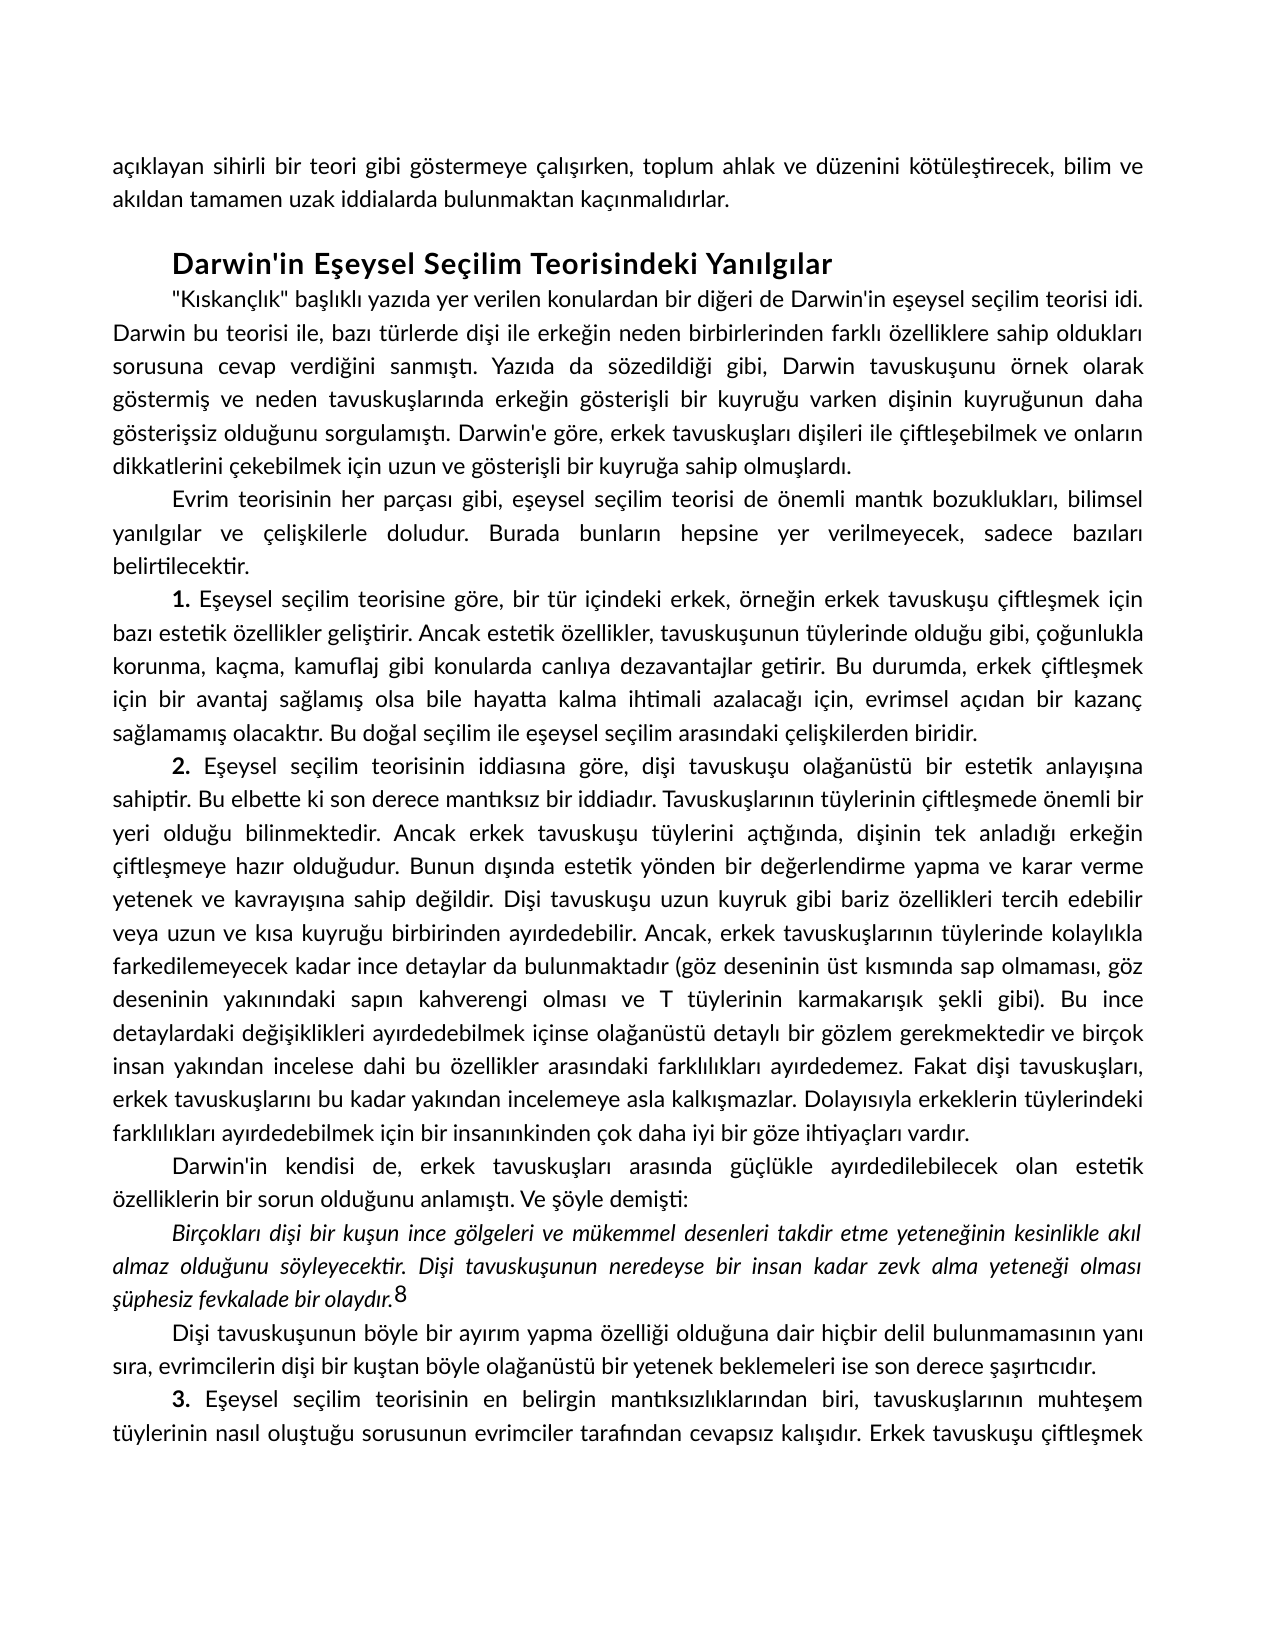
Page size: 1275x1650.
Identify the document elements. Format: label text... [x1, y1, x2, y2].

text 1. Eşeysel seçilim teorisine göre, bir tür içindeki erkek, örneğin erkek tavuskuşu çiftleşmek için bazı estetik özellikler geliştirir. Ancak estetik özellikler, tavuskuşunun tüylerinde olduğu gibi, çoğunlukla korunma, kaçma, kamuflaj gibi konularda canlıya dezavantajlar getirir. Bu durumda, erkek çiftleşmek için bir avantaj sağlamış olsa bile hayatta kalma ihtimali azalacağı için, evrimsel açıdan bir kazanç sağlamamış olacaktır. Bu doğal seçilim ile eşeysel seçilim arasındaki çelişkilerden biridir. [112, 581, 1145, 748]
text 2. Eşeysel seçilim teorisinin iddiasına göre, dişi tavuskuşu olağanüstü bir estetik anlayışına sahiptir. Bu elbette ki son derece mantıksız bir iddiadır. Tavuskuşlarının tüylerinin çiftleşmede önemli bir yeri olduğu bilinmektedir. Ancak erkek tavuskuşu tüylerini açtığında, dişinin tek anladığı erkeğin çiftleşmeye hazır olduğudur. Bunun dışında estetik yönden bir değerlendirme yapma ve karar verme yetenek ve kavrayışına sahip değildir. Dişi tavuskuşu uzun kuyruk gibi bariz özellikleri tercih edebilir veya uzun ve kısa kuyruğu birbirinden ayırdedebilir. Ancak, erkek tavuskuşlarının tüylerinde kolaylıkla farkedilemeyecek kadar ince detaylar da bulunmaktadır (göz deseninin üst kısmında sap olmaması, göz deseninin yakınındaki sapın kahverengi olması ve T tüylerinin karmakarışık şekli gibi). Bu ince detaylardaki değişiklikleri ayırdedebilmek içinse olağanüstü detaylı bir gözlem gerekmektedir ve birçok insan yakından incelese dahi bu özellikler arasındaki farklılıkları ayırdedemez. Fakat dişi tavuskuşları, erkek tavuskuşlarını bu kadar yakından incelemeye asla kalkışmazlar. Dolayısıyla erkeklerin tüylerindeki farklılıkları ayırdedebilmek için bir insanınkinden çok daha iyi bir göze ihtiyaçları vardır. [112, 748, 1145, 1148]
text açıklayan sihirli bir teori gibi göstermeye çalışırken, toplum ahlak ve düzenini kötüleştirecek, bilim ve akıldan tamamen uzak iddialarda bulunmaktan kaçınmalıdırlar. [112, 148, 1145, 214]
text Evrim teorisinin her parçası gibi, eşeysel seçilim teorisi de önemli mantık bozuklukları, bilimsel yanılgılar ve çelişkilerle doludur. Burada bunların hepsine yer verilmeyecek, sadece bazıları belirtilecektir. [112, 481, 1145, 581]
text Dişi tavuskuşunun böyle bir ayırım yapma özelliği olduğuna dair hiçbir delil bulunmamasının yanı sıra, evrimcilerin dişi bir kuştan böyle olağanüstü bir yetenek beklemeleri ise son derece şaşırtıcıdır. [112, 1314, 1145, 1381]
text Darwin'in kendisi de, erkek tavuskuşları arasında güçlükle ayırdedilebilecek olan estetik özelliklerin bir sorun olduğunu anlamıştı. Ve şöyle demişti: [112, 1148, 1145, 1214]
text 3. Eşeysel seçilim teorisinin en belirgin mantıksızlıklarından biri, tavuskuşlarının muhteşem tüylerinin nasıl oluştuğu sorusunun evrimciler tarafından cevapsız kalışıdır. Erkek tavuskuşu çiftleşmek [112, 1381, 1145, 1448]
text Birçokları dişi bir kuşun ince gölgeleri ve mükemmel desenleri takdir etme yeteneğinin kesinlikle akıl almaz olduğunu söyleyecektir. Dişi tavuskuşunun neredeyse bir insan kadar zevk alma yeteneği olması şüphesiz fevkalade bir olaydır.8 [112, 1214, 1145, 1314]
text "Kıskançlık" başlıklı yazıda yer verilen konulardan bir diğeri de Darwin'in eşeysel seçilim teorisi idi. Darwin bu teorisi ile, bazı türlerde dişi ile erkeğin neden birbirlerinden farklı özelliklere sahip oldukları sorusuna cevap verdiğini sanmıştı. Yazıda da sözedildiği gibi, Darwin tavuskuşunu örnek olarak göstermiş ve neden tavuskuşlarında erkeğin gösterişli bir kuyruğu varken dişinin kuyruğunun daha gösterişsiz olduğunu sorgulamıştı. Darwin'e göre, erkek tavuskuşları dişileri ile çiftleşebilmek ve onların dikkatlerini çekebilmek için uzun ve gösterişli bir kuyruğa sahip olmuşlardı. [112, 281, 1145, 481]
text Darwin'in Eşeysel Seçilim Teorisindeki Yanılgılar [112, 248, 1145, 281]
